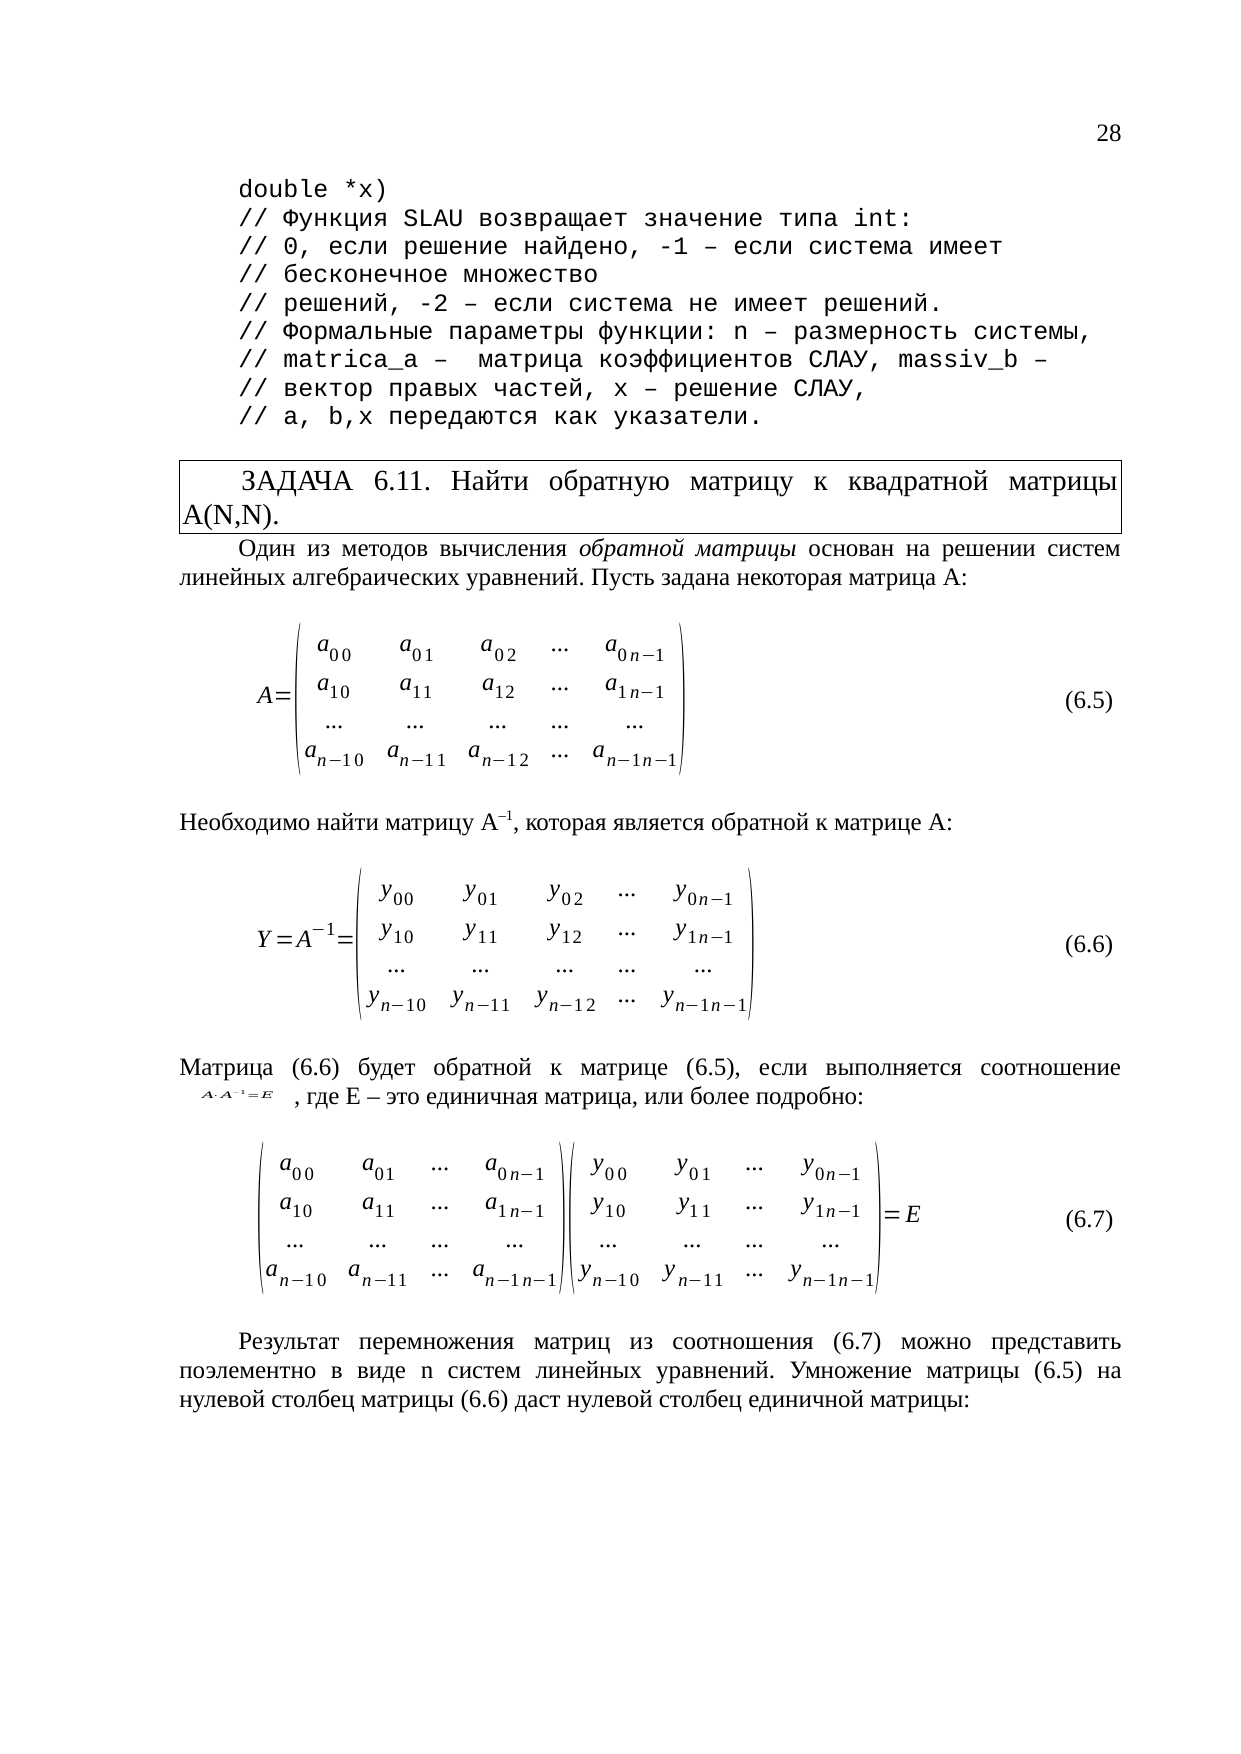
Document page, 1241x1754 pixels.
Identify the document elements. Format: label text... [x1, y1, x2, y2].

text Необходимо найти матрицу A–1, которая является обратной к матрице А: [179, 807, 1121, 836]
text // 0, если решение найдено, -1 – если система имеет [238, 234, 1121, 262]
text Матрица (6.6) будет обратной к матрице (6.5), если выполняется соотношение, где Е – это единичная матрица, или более подробно: [179, 1052, 1121, 1110]
text // matrica_a – матрица коэффициентов СЛАУ, massiv_b – [238, 347, 1121, 375]
text Один из методов вычисления обратной матрицы основан на решении систем линейных алгебраических уравнений. Пусть задана некоторая матрица A: [179, 534, 1121, 591]
text // бесконечное множество [238, 262, 1121, 290]
text // решений, -2 – если система не имеет решений. [238, 290, 1121, 319]
text double *x) [238, 177, 1121, 205]
text // Функция SLAU возвращает значение типа int: [238, 205, 1121, 234]
text (6.5) [179, 621, 1121, 778]
text // Формальные параметры функции: n – размерность системы, [238, 319, 1121, 347]
text (6.6) [179, 865, 1121, 1022]
text // a, b,x передаются как указатели. [238, 404, 1121, 432]
text // вектор правых частей, x – решение СЛАУ, [238, 375, 1121, 404]
text ЗАДАЧА 6.11. Найти обратную матрицу к квадратной матрицы A(N,N). [180, 461, 1121, 533]
text (6.7) [179, 1140, 1121, 1297]
text Результат перемножения матриц из соотношения (6.7) можно представить поэлементно в виде n систем линейных уравнений. Умножение матрицы (6.5) на нулевой столбец матрицы (6.6) даст нулевой столбец единичной матрицы: [179, 1326, 1121, 1413]
